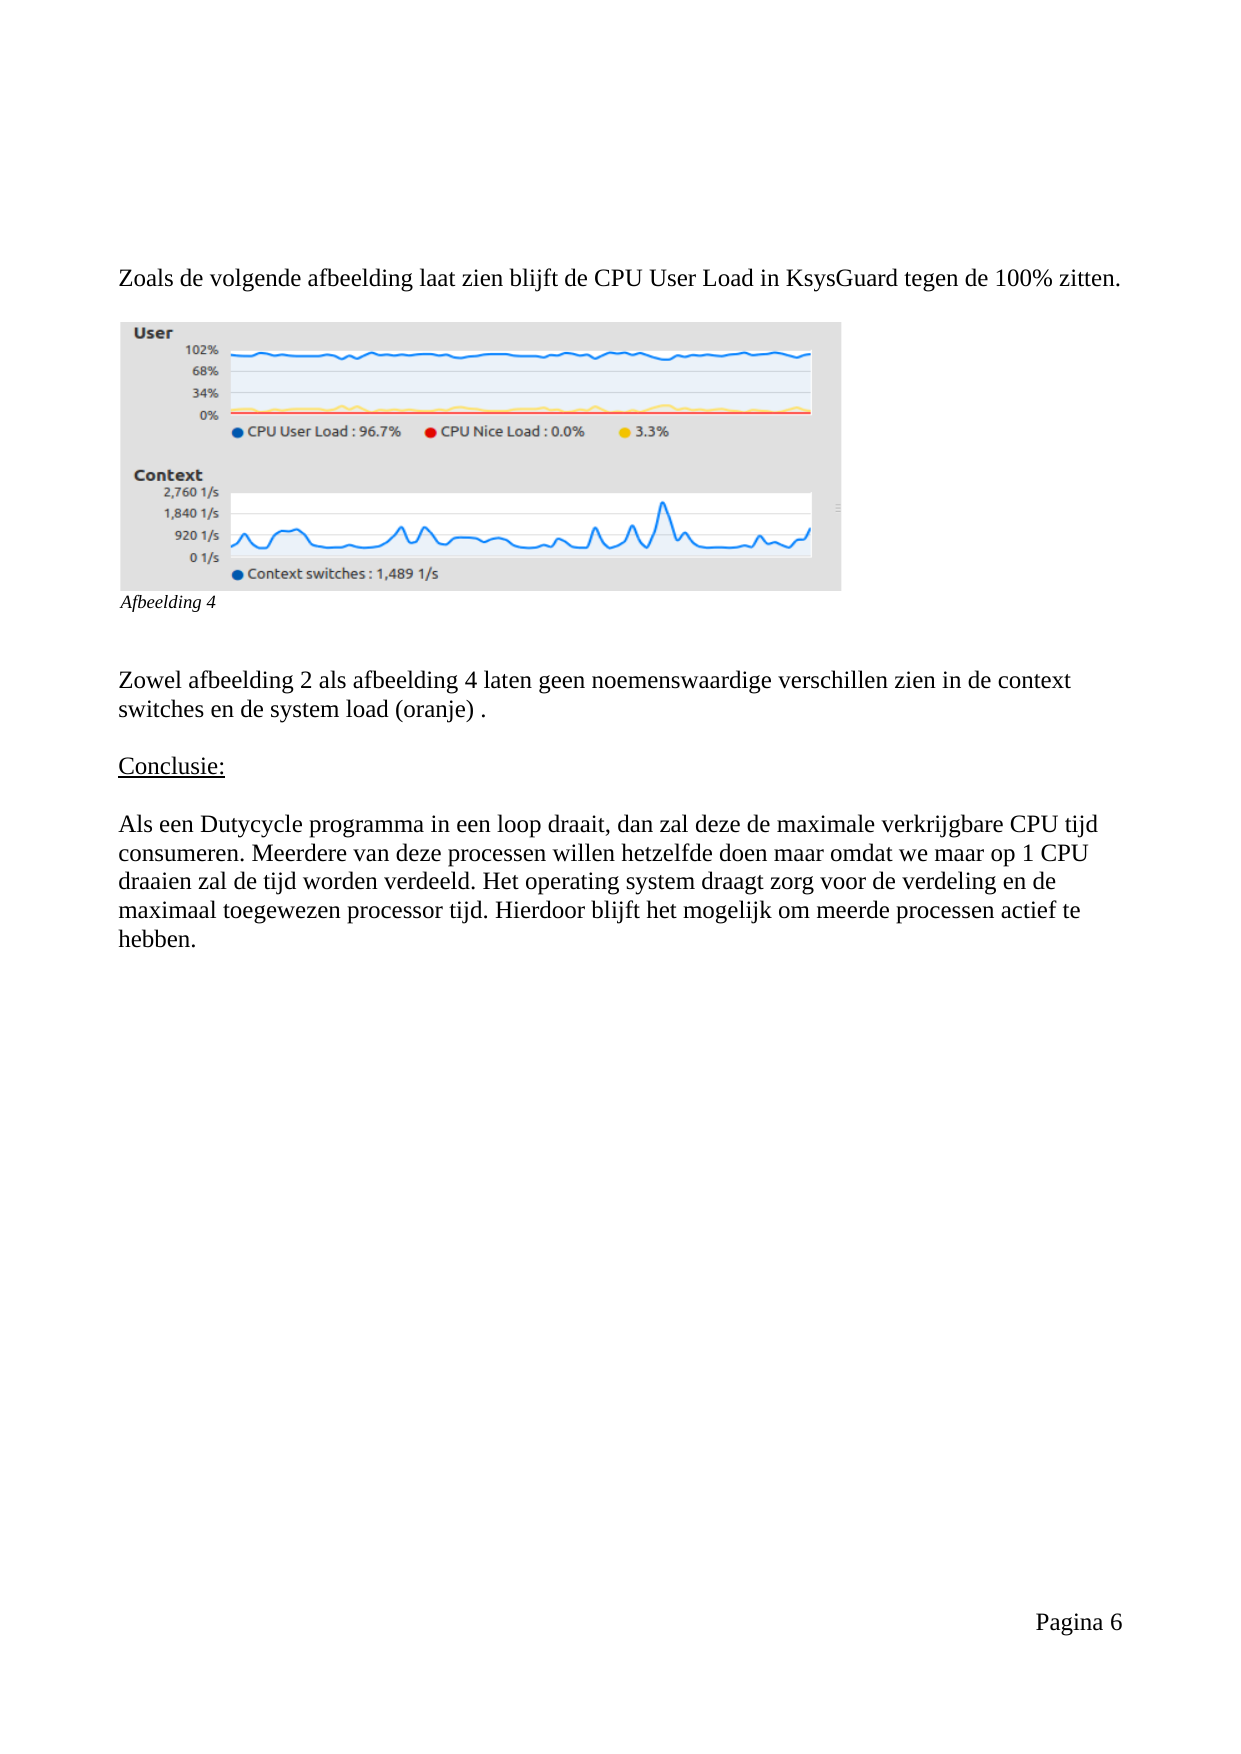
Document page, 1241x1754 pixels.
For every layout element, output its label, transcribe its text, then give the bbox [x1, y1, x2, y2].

text Zoals de volgende afbeelding laat zien blijft de CPU User Load in KsysGuard tegen de 100% zitten. [118, 263, 1122, 291]
text Zowel afbeelding 2 als afbeelding 4 laten geen noemenswaardige verschillen zien in de context switches en de system load (oranje) . [118, 665, 1122, 723]
picture [120, 322, 842, 591]
text Conclusie: [118, 751, 1122, 780]
text Afbeelding 4 [120, 591, 842, 612]
text Als een Dutycycle programma in een loop draait, dan zal deze de maximale verkrijgbare CPU tijd consumeren. Meerdere van deze processen willen hetzelfde doen maar omdat we maar op 1 CPU draaien zal de tijd worden verdeeld. Het operating system draagt zorg voor de verdeling en de maximaal toegewezen processor tijd. Hierdoor blijft het mogelijk om meerde processen actief te hebben. [118, 809, 1122, 953]
